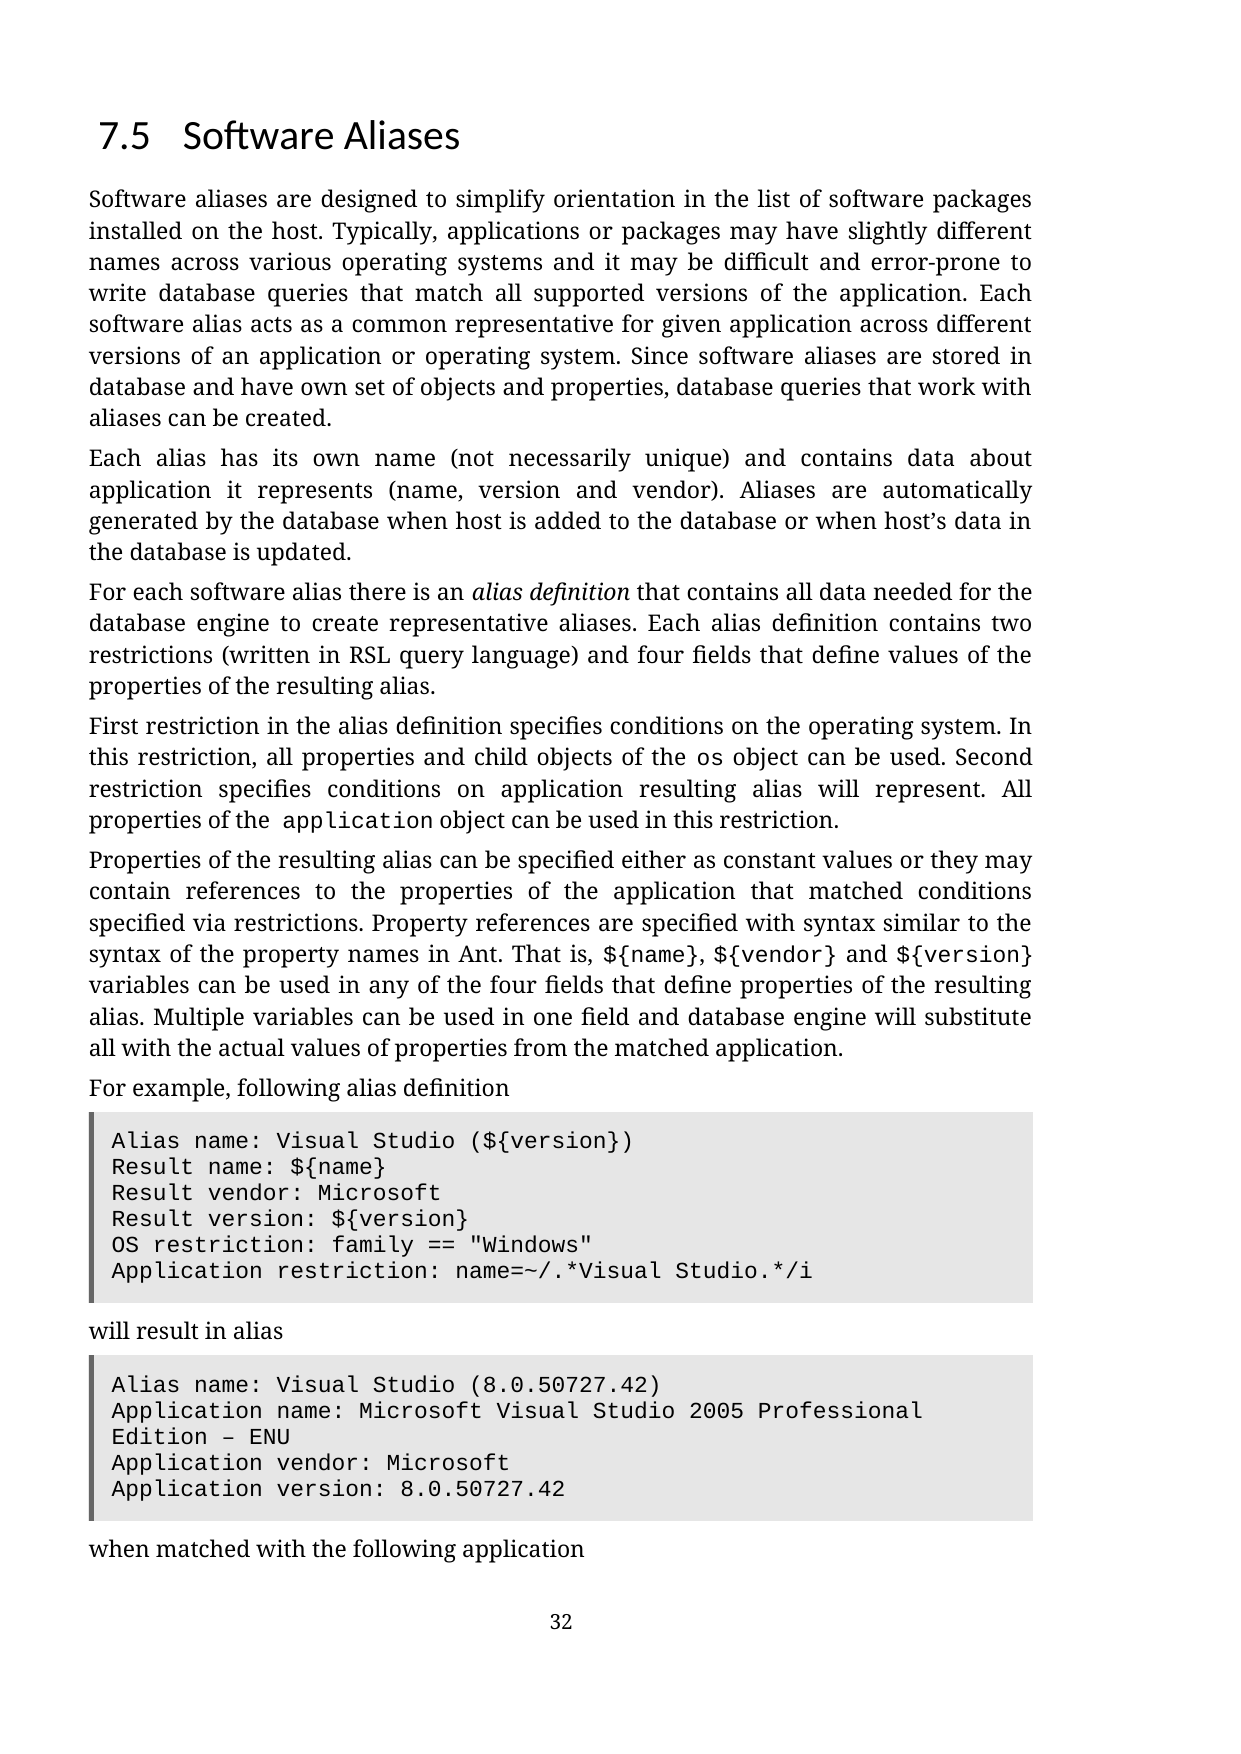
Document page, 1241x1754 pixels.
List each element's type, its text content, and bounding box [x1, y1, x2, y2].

text For each software alias there is an alias definition that contains all data needed for the database engine to create representative aliases. Each alias definition contains two restrictions (written in RSL query language) and four fields that define values of the properties of the resulting alias. [88, 576, 1033, 701]
subtitle Software Aliases [88, 118, 1033, 160]
text First restriction in the alias definition specifies conditions on the operating system. In this restriction, all properties and child objects of the os object can be used. Second restriction specifies conditions on application resulting alias will represent. All properties of the application object can be used in this restriction. [88, 710, 1033, 835]
text Properties of the resulting alias can be specified either as constant values or they may contain references to the properties of the application that matched conditions specified via restrictions. Property references are specified with syntax similar to the syntax of the property names in Ant. That is, ${name}, ${vendor} and ${version} variables can be used in any of the four fields that define properties of the resulting alias. Multiple variables can be used in one field and database engine will substitute all with the actual values of properties from the matched application. [88, 844, 1033, 1063]
text For example, following alias definition [88, 1072, 1033, 1103]
text when matched with the following application [88, 1533, 1033, 1564]
text will result in alias [88, 1315, 1033, 1347]
text Each alias has its own name (not necessarily unique) and contains data about application it represents (name, version and vendor). Aliases are automatically generated by the database when host is added to the database or when host’s data in the database is updated. [88, 442, 1033, 567]
text Alias name: Visual Studio (8.0.50727.42) Application name: Microsoft Visual Studio 2005 Professional Edition – ENU Application vendor: Microsoft Application version: 8.0.50727.42 [94, 1355, 1033, 1521]
text Alias name: Visual Studio (${version}) Result name: ${name} Result vendor: Microsoft Result version: ${version} OS restriction: family == "Windows" Application restriction: name=~/.*Visual Studio.*/i [94, 1112, 1033, 1303]
text Software aliases are designed to simplify orientation in the list of software packages installed on the host. Typically, applications or packages may have slightly different names across various operating systems and it may be difficult and error-prone to write database queries that match all supported versions of the application. Each software alias acts as a common representative for given application across different versions of an application or operating system. Since software aliases are stored in database and have own set of objects and properties, database queries that work with aliases can be created. [88, 183, 1033, 433]
